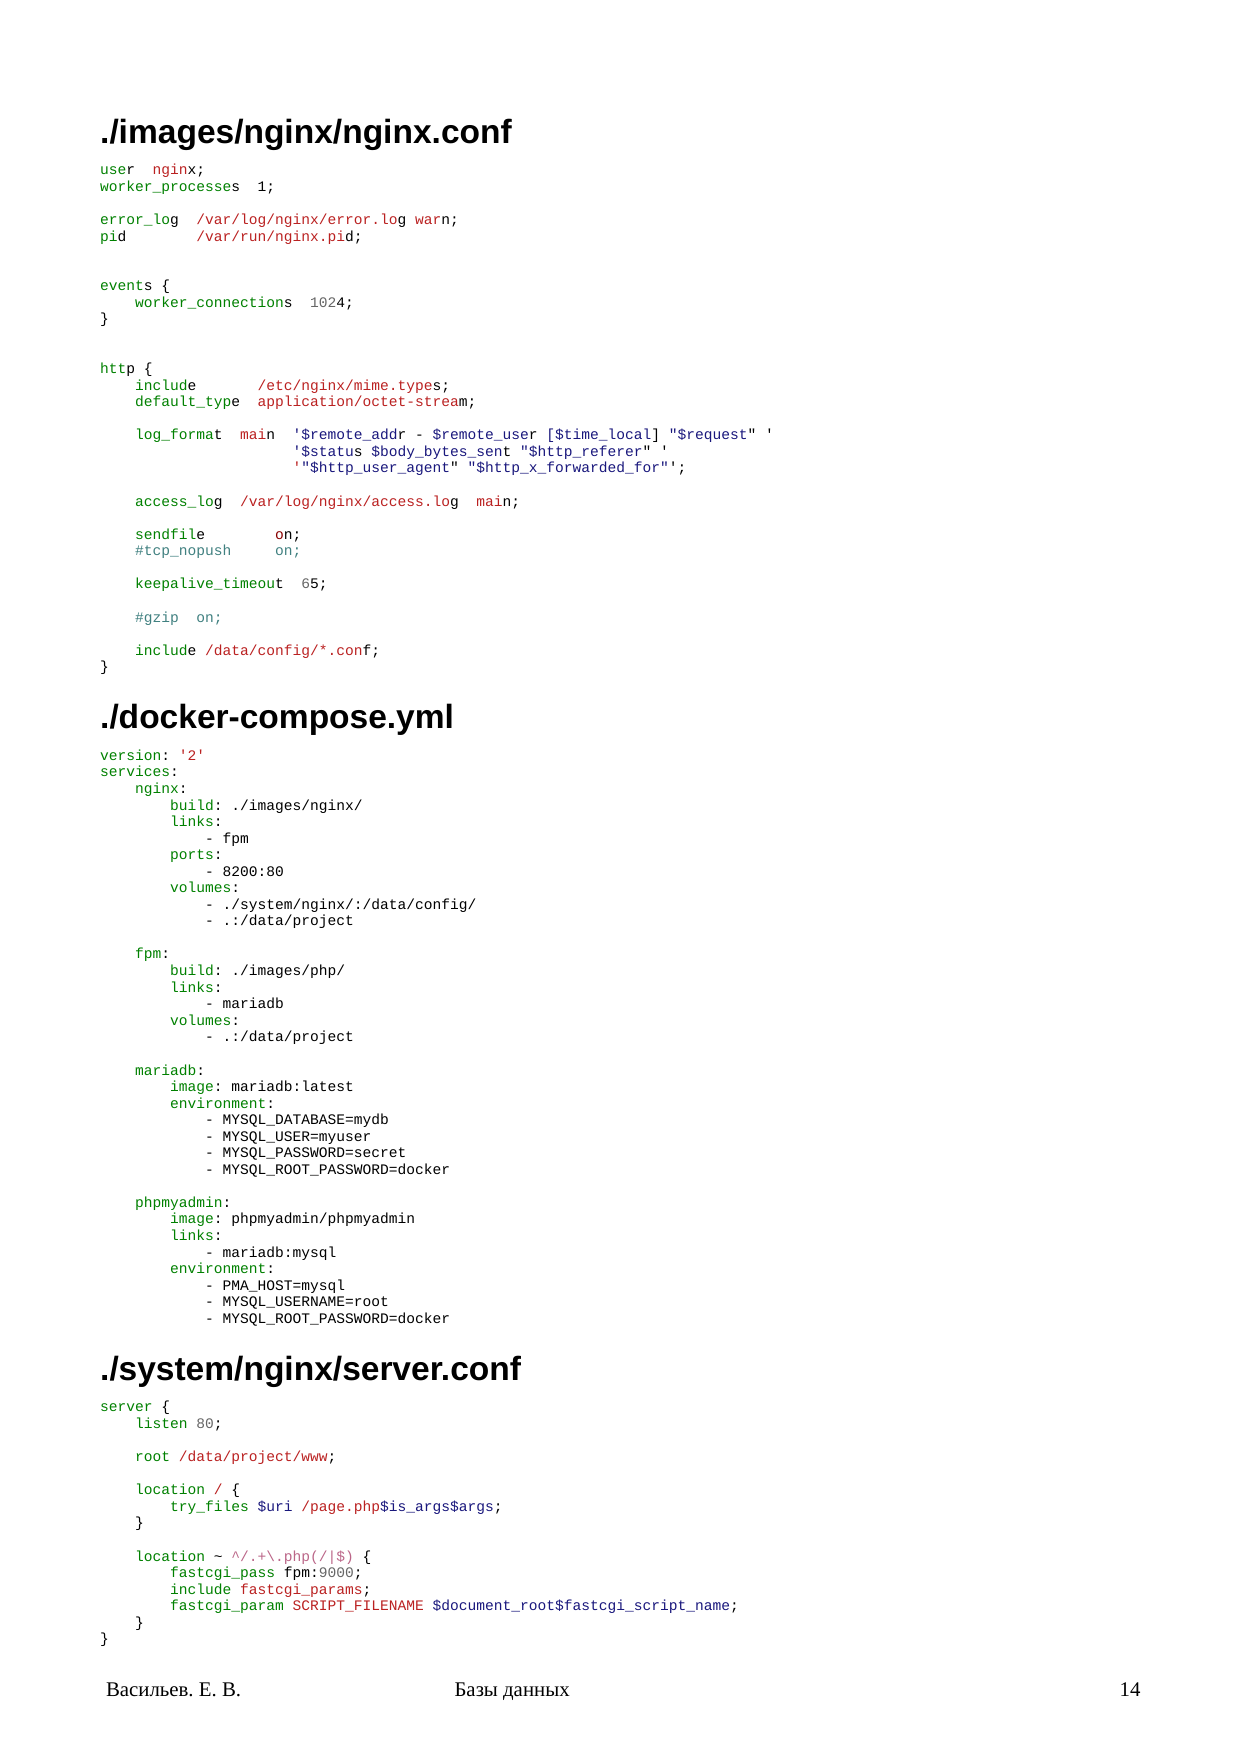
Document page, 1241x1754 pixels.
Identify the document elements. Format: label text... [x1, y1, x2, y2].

text - MYSQL_ROOT_PASSWORD=docker [100, 1311, 1146, 1328]
text fastcgi_param SCRIPT_FILENAME $document_root$fastcgi_script_name; [100, 1598, 1146, 1615]
text fpm: [100, 947, 1146, 963]
text keepalive_timeout 65; [100, 577, 1146, 593]
text links: [100, 1228, 1146, 1245]
text services: [100, 764, 1146, 781]
text } [100, 1632, 1146, 1648]
text - mariadb [100, 996, 1146, 1013]
text location / { [100, 1482, 1146, 1499]
subtitle ./images/nginx/nginx.conf [100, 111, 1146, 150]
text version: '2' [100, 748, 1146, 764]
text environment: [100, 1096, 1146, 1112]
text '"$http_user_agent" "$http_x_forwarded_for"'; [100, 461, 1146, 477]
text - MYSQL_ROOT_PASSWORD=docker [100, 1162, 1146, 1179]
text - MYSQL_PASSWORD=secret [100, 1146, 1146, 1162]
text image: phpmyadmin/phpmyadmin [100, 1212, 1146, 1228]
text - PMA_HOST=mysql [100, 1278, 1146, 1294]
text } [100, 1516, 1146, 1532]
text - .:/data/project [100, 914, 1146, 930]
text user nginx; [100, 163, 1146, 179]
text worker_processes 1; [100, 179, 1146, 196]
text access_log /var/log/nginx/access.log main; [100, 494, 1146, 510]
text server { [100, 1400, 1146, 1416]
text } [100, 659, 1146, 676]
text http { [100, 361, 1146, 378]
text include /data/config/*.conf; [100, 643, 1146, 659]
text include /etc/nginx/mime.types; [100, 378, 1146, 394]
text mariadb: [100, 1063, 1146, 1079]
text default_type application/octet-stream; [100, 394, 1146, 411]
text - .:/data/project [100, 1029, 1146, 1046]
text - fpm [100, 831, 1146, 847]
text build: ./images/nginx/ [100, 798, 1146, 814]
text #gzip on; [100, 610, 1146, 626]
text pid /var/run/nginx.pid; [100, 229, 1146, 245]
text volumes: [100, 1013, 1146, 1029]
text log_format main '$remote_addr - $remote_user [$time_local] "$request" ' [100, 428, 1146, 444]
text - mariadb:mysql [100, 1245, 1146, 1261]
text phpmyadmin: [100, 1195, 1146, 1212]
text } [100, 312, 1146, 328]
text - MYSQL_DATABASE=mydb [100, 1112, 1146, 1129]
text - ./system/nginx/:/data/config/ [100, 897, 1146, 914]
text } [100, 1615, 1146, 1632]
text ports: [100, 847, 1146, 864]
text image: mariadb:latest [100, 1079, 1146, 1096]
text sendfile on; [100, 527, 1146, 543]
text try_files $uri /page.php$is_args$args; [100, 1499, 1146, 1516]
text - 8200:80 [100, 864, 1146, 881]
text environment: [100, 1261, 1146, 1278]
text worker_connections 1024; [100, 295, 1146, 312]
subtitle ./docker-compose.yml [100, 697, 1146, 736]
text listen 80; [100, 1416, 1146, 1433]
text '$status $body_bytes_sent "$http_referer" ' [100, 444, 1146, 461]
text links: [100, 814, 1146, 831]
text fastcgi_pass fpm:9000; [100, 1565, 1146, 1582]
text #tcp_nopush on; [100, 543, 1146, 560]
text events { [100, 278, 1146, 295]
text nginx: [100, 781, 1146, 798]
text build: ./images/php/ [100, 963, 1146, 980]
text links: [100, 980, 1146, 996]
text error_log /var/log/nginx/error.log warn; [100, 212, 1146, 229]
text location ~ ^/.+\.php(/|$) { [100, 1549, 1146, 1565]
subtitle ./system/nginx/server.conf [100, 1348, 1146, 1387]
text include fastcgi_params; [100, 1582, 1146, 1598]
text - MYSQL_USER=myuser [100, 1129, 1146, 1146]
text - MYSQL_USERNAME=root [100, 1294, 1146, 1311]
text root /data/project/www; [100, 1449, 1146, 1466]
text volumes: [100, 881, 1146, 897]
